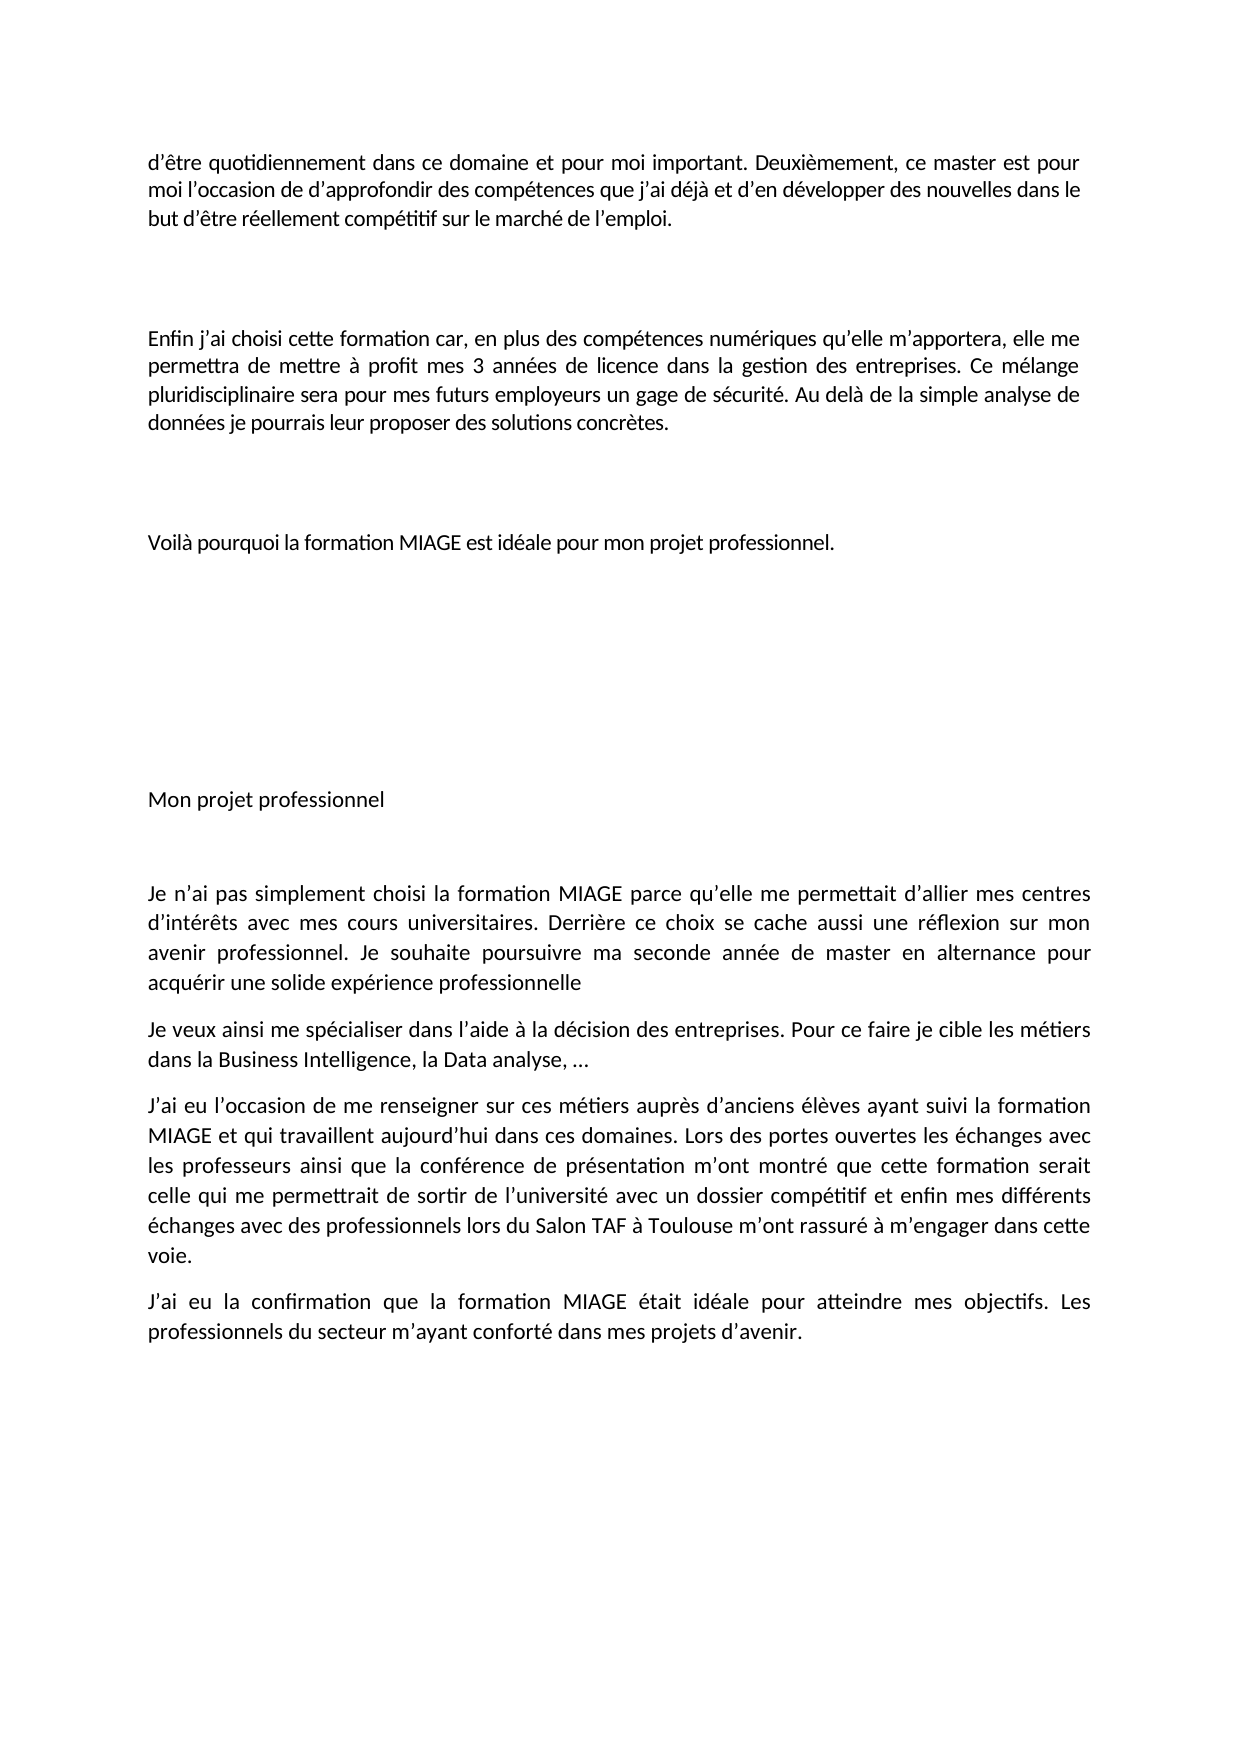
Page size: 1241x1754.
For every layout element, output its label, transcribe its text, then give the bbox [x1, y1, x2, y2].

text Voilà pourquoi la formation MIAGE est idéale pour mon projet professionnel. [148, 528, 1081, 556]
text Enfin j’ai choisi cette formation car, en plus des compétences numériques qu’elle m’apportera, elle me permettra de mettre à profit mes 3 années de licence dans la gestion des entreprises. Ce mélange pluridisciplinaire sera pour mes futurs employeurs un gage de sécurité. Au delà de la simple analyse de données je pourrais leur proposer des solutions concrètes. [148, 324, 1081, 436]
text Mon projet professionnel [148, 786, 1093, 813]
text Je n’ai pas simplement choisi la formation MIAGE parce qu’elle me permettait d’allier mes centres d’intérêts avec mes cours universitaires. Derrière ce choix se cache aussi une réflexion sur mon avenir professionnel. Je souhaite poursuivre ma seconde année de master en alternance pour acquérir une solide expérience professionnelle [148, 879, 1093, 996]
text J’ai eu l’occasion de me renseigner sur ces métiers auprès d’anciens élèves ayant suivi la formation MIAGE et qui travaillent aujourd’hui dans ces domaines. Lors des portes ouvertes les échanges avec les professeurs ainsi que la conférence de présentation m’ont montré que cette formation serait celle qui me permettrait de sortir de l’université avec un dossier compétitif et enfin mes différents échanges avec des professionnels lors du Salon TAF à Toulouse m’ont rassuré à m’engager dans cette voie. [148, 1091, 1093, 1269]
text Je veux ainsi me spécialiser dans l’aide à la décision des entreprises. Pour ce faire je cible les métiers dans la Business Intelligence, la Data analyse, … [148, 1015, 1093, 1073]
text d’être quotidiennement dans ce domaine et pour moi important. Deuxièmement, ce master est pour moi l’occasion de d’approfondir des compétences que j’ai déjà et d’en développer des nouvelles dans le but d’être réellement compétitif sur le marché de l’emploi. [148, 148, 1081, 232]
text J’ai eu la confirmation que la formation MIAGE était idéale pour atteindre mes objectifs. Les professionnels du secteur m’ayant conforté dans mes projets d’avenir. [148, 1287, 1093, 1345]
